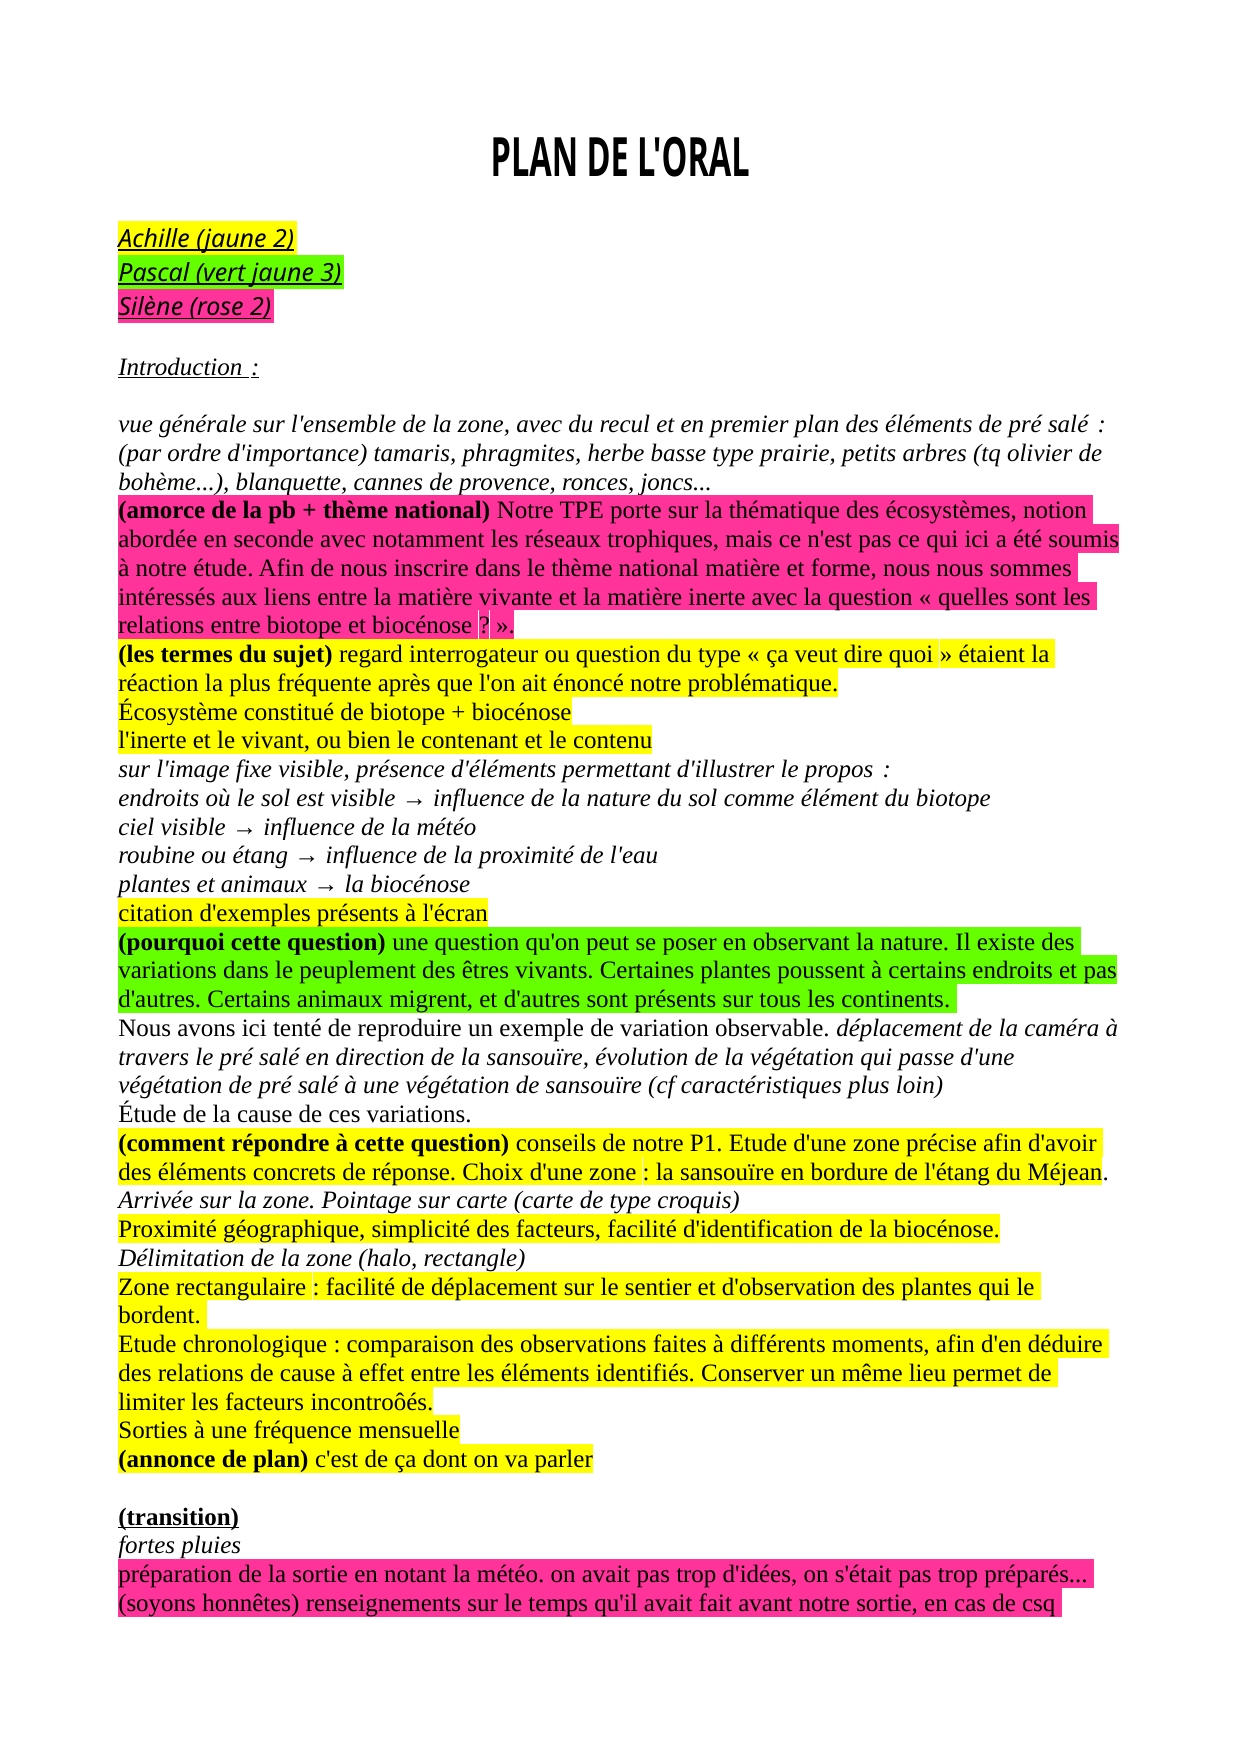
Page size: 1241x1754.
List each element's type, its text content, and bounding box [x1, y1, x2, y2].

text Achille (jaune 2) [118, 221, 1122, 255]
text Proximité géographique, simplicité des facteurs, facilité d'identification de la biocénose. [118, 1214, 1122, 1243]
text (amorce de la pb + thème national) Notre TPE porte sur la thématique des écosystèmes, notion abordée en seconde avec notamment les réseaux trophiques, mais ce n'est pas ce qui ici a été soumis à notre étude. Afin de nous inscrire dans le thème national matière et forme, nous nous sommes intéressés aux liens entre la matière vivante et la matière inerte avec la question « quelles sont les relations entre biotope et biocénose ? ». [118, 495, 1122, 639]
text ciel visible → influence de la météo [118, 812, 1122, 840]
text Sorties à une fréquence mensuelle [118, 1415, 1122, 1444]
text sur l'image fixe visible, présence d'éléments permettant d'illustrer le propos : [118, 754, 1122, 783]
text PLAN DE L'ORAL [118, 118, 1122, 192]
text endroits où le sol est visible → influence de la nature du sol comme élément du biotope [118, 783, 1122, 812]
text Introduction : [118, 352, 1122, 380]
text Nous avons ici tenté de reproduire un exemple de variation observable. déplacement de la caméra à travers le pré salé en direction de la sansouïre, évolution de la végétation qui passe d'une végétation de pré salé à une végétation de sansouïre (cf caractéristiques plus loin) [118, 1013, 1122, 1099]
text roubine ou étang → influence de la proximité de l'eau [118, 840, 1122, 869]
text Délimitation de la zone (halo, rectangle) [118, 1243, 1122, 1272]
text (comment répondre à cette question) conseils de notre P1. Etude d'une zone précise afin d'avoir des éléments concrets de réponse. Choix d'une zone : la sansouïre en bordure de l'étang du Méjean. [118, 1128, 1122, 1185]
text Étude de la cause de ces variations. [118, 1099, 1122, 1128]
text (pourquoi cette question) une question qu'on peut se poser en observant la nature. Il existe des variations dans le peuplement des êtres vivants. Certaines plantes poussent à certains endroits et pas d'autres. Certains animaux migrent, et d'autres sont présents sur tous les continents. [118, 927, 1122, 1013]
text vue générale sur l'ensemble de la zone, avec du recul et en premier plan des éléments de pré salé :(par ordre d'importance) tamaris, phragmites, herbe basse type prairie, petits arbres (tq olivier de bohème...), blanquette, cannes de provence, ronces, joncs... [118, 409, 1122, 495]
text (les termes du sujet) regard interrogateur ou question du type « ça veut dire quoi » étaient la réaction la plus fréquente après que l'on ait énoncé notre problématique. [118, 639, 1122, 697]
text Silène (rose 2) [118, 289, 1122, 323]
text Zone rectangulaire : facilité de déplacement sur le sentier et d'observation des plantes qui le bordent. [118, 1272, 1122, 1329]
text plantes et animaux → la biocénose [118, 869, 1122, 898]
text Écosystème constitué de biotope + biocénose [118, 697, 1122, 725]
text fortes pluies [118, 1530, 1122, 1559]
text Pascal (vert jaune 3) [118, 255, 1122, 289]
text citation d'exemples présents à l'écran [118, 898, 1122, 927]
text (annonce de plan) c'est de ça dont on va parler [118, 1444, 1122, 1473]
text l'inerte et le vivant, ou bien le contenant et le contenu [118, 725, 1122, 754]
text Etude chronologique : comparaison des observations faites à différents moments, afin d'en déduire des relations de cause à effet entre les éléments identifiés. Conserver un même lieu permet de limiter les facteurs incontroôés. [118, 1329, 1122, 1415]
text préparation de la sortie en notant la météo. on avait pas trop d'idées, on s'était pas trop préparés... (soyons honnêtes) renseignements sur le temps qu'il avait fait avant notre sortie, en cas de csq [118, 1559, 1122, 1617]
text Arrivée sur la zone. Pointage sur carte (carte de type croquis) [118, 1185, 1122, 1214]
text (transition) [118, 1502, 1122, 1530]
